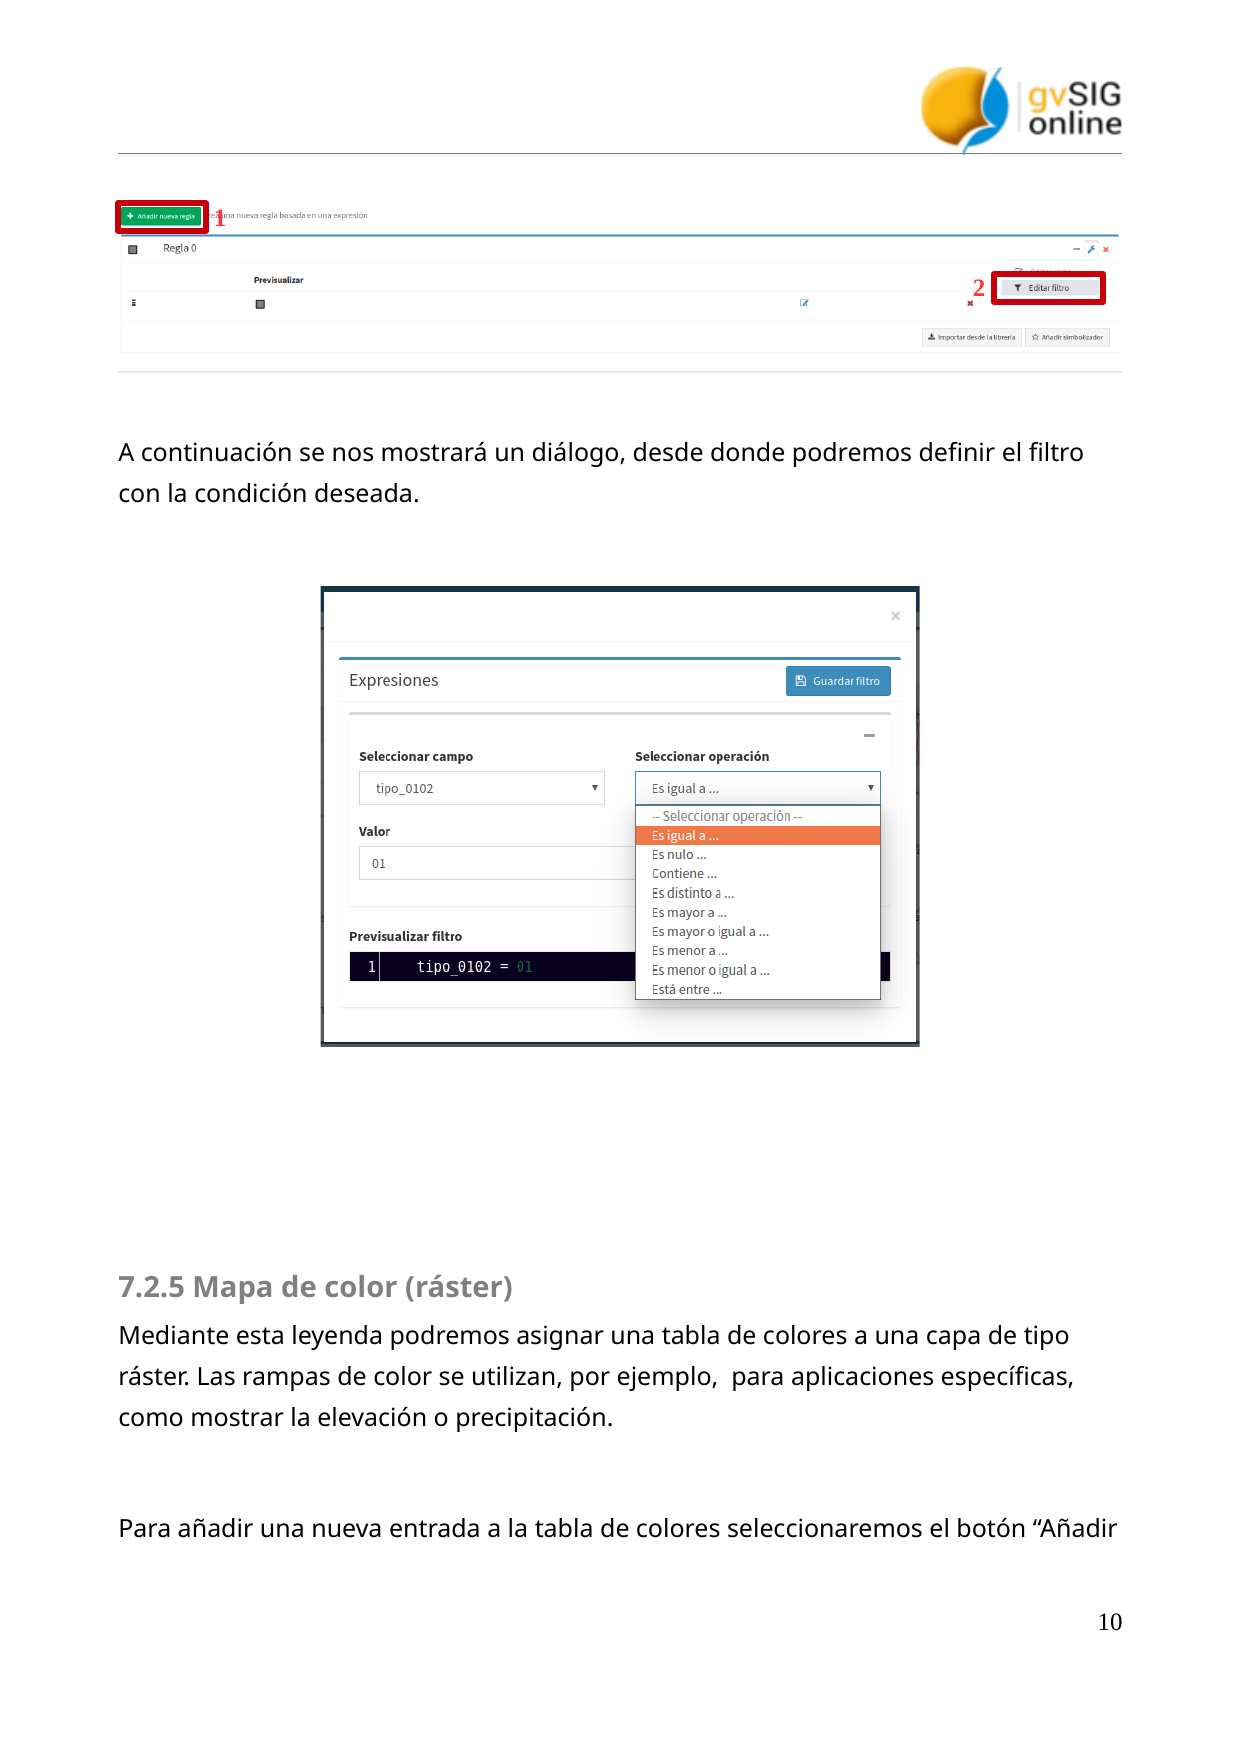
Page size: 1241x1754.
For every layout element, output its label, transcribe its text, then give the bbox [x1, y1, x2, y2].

picture [921, 67, 1122, 155]
picture [320, 586, 920, 1047]
text Mediante esta leyenda podremos asignar una tabla de colores a una capa de tipo ráster. Las rampas de color se utilizan, por ejemplo, para aplicaciones específicas, como mostrar la elevación o precipitación. [118, 1318, 1122, 1434]
picture [121, 206, 203, 228]
picture [118, 203, 1123, 373]
text A continuación se nos mostrará un diálogo, desde donde podremos definir el filtro con la condición deseada. [118, 434, 1122, 509]
text Para añadir una nueva entrada a la tabla de colores seleccionaremos el botón “Añadir [118, 1511, 1122, 1544]
subtitle 7.2.5 Mapa de color (ráster) [118, 1266, 1122, 1306]
